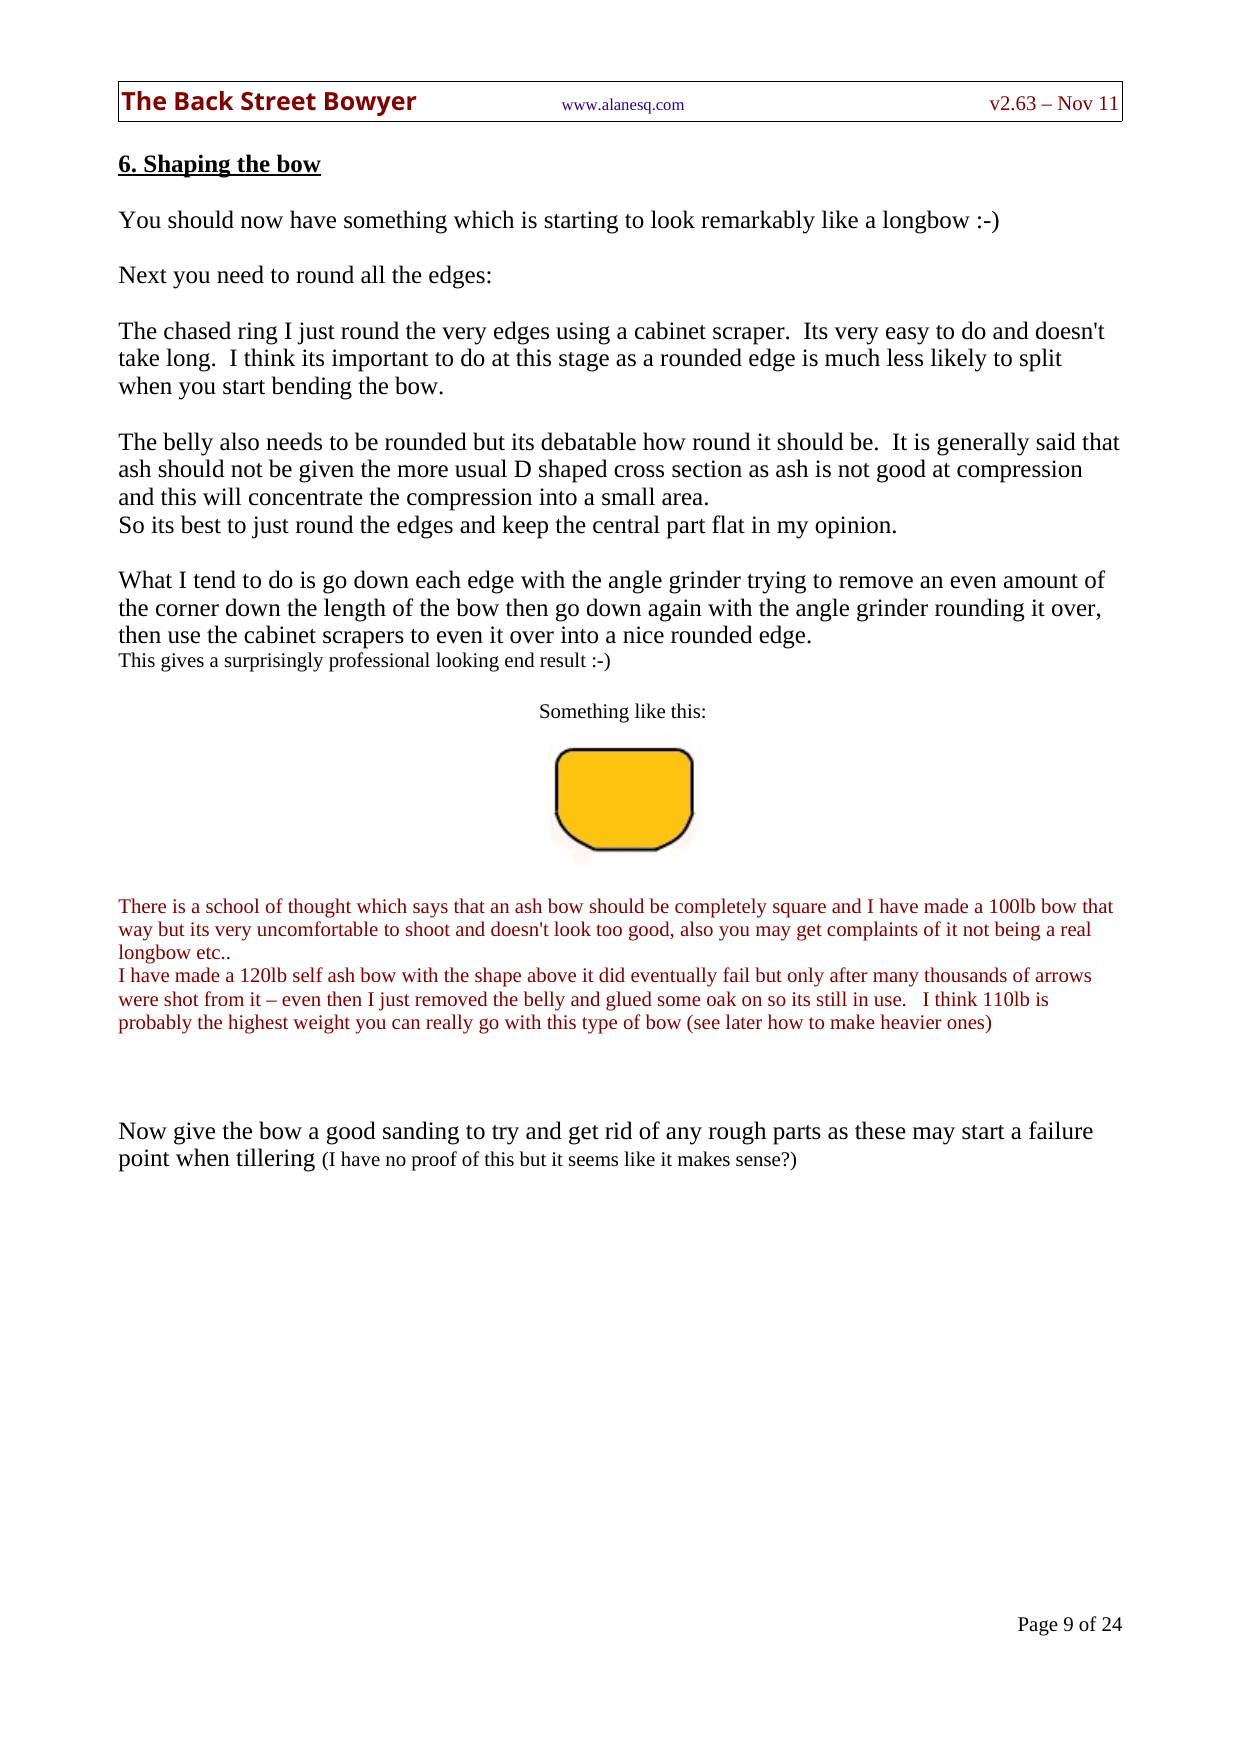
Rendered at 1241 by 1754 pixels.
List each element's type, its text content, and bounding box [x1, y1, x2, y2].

text This gives a surprisingly professional looking end result :-) [118, 649, 1122, 672]
text You should now have something which is starting to look remarkably like a longbow :-) [118, 206, 1122, 234]
text Next you need to round all the edges: [118, 261, 1122, 289]
picture [538, 731, 705, 868]
text Something like this: [118, 700, 1122, 723]
text What I tend to do is go down each edge with the angle grinder trying to remove an even amount of the corner down the length of the bow then go down again with the angle grinder rounding it over, then use the cabinet scrapers to even it over into a nice rounded edge. [118, 566, 1122, 649]
text The chased ring I just round the very edges using a cabinet scraper. Its very easy to do and doesn't take long. I think its important to do at this stage as a rounded edge is much less likely to split when you start bending the bow. [118, 317, 1122, 400]
text So its best to just round the edges and keep the central part flat in my opinion. [118, 511, 1122, 538]
text There is a school of thought which says that an ash bow should be completely square and I have made a 100lb bow that way but its very uncomfortable to shoot and doesn't look too good, also you may get complaints of it not being a real longbow etc.. I have made a 120lb self ash bow with the shape above it did eventually fail but only after many thousands of arrows were shot from it – even then I just removed the belly and glued some oak on so its still in use. I think 110lb is probably the highest weight you can really go with this type of bow (see later how to make heavier ones) [118, 895, 1122, 1034]
text The belly also needs to be rounded but its debatable how round it should be. It is generally said that ash should not be given the more usual D shaped cross section as ash is not good at compression and this will concentrate the compression into a small area. [118, 428, 1122, 511]
text Now give the bow a good sanding to try and get rid of any rough parts as these may start a failure point when tillering (I have no proof of this but it seems like it makes sense?) [118, 1117, 1122, 1172]
text 6. Shaping the bow [118, 151, 1122, 178]
